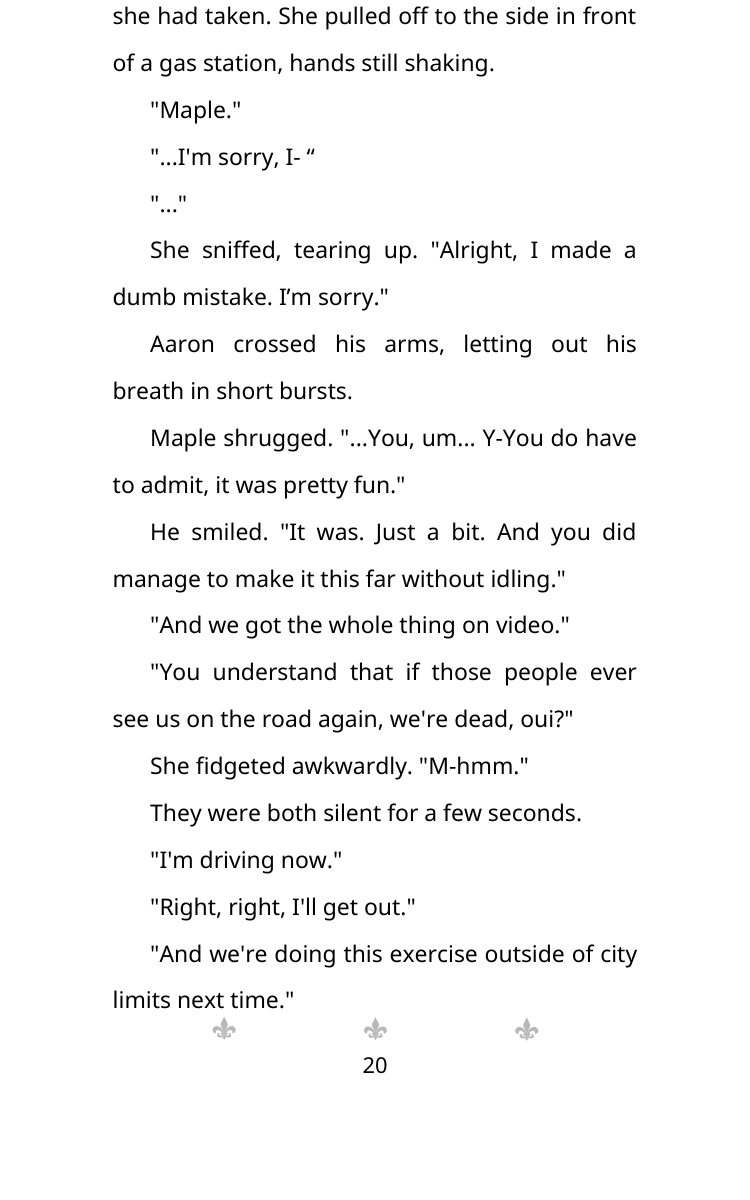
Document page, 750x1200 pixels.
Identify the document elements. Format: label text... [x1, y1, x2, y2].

text she had taken. She pulled off to the side in front of a gas station, hands still shaking. [112, 0, 637, 78]
text Aaron crossed his arms, letting out his breath in short bursts. [112, 328, 637, 406]
text She fidgeted awkwardly. "M-hmm." [112, 750, 637, 781]
text "And we're doing this exercise outside of city limits next time." [112, 937, 637, 1016]
text "Maple." [112, 94, 637, 125]
text He smiled. "It was. Just a bit. And you did manage to make it this far without idling." [112, 516, 637, 594]
text "Right, right, I'll get out." [112, 891, 637, 922]
text She sniffed, tearing up. "Alright, I made a dumb mistake. I’m sorry." [112, 234, 637, 312]
text "You understand that if those people ever see us on the road again, we're dead, oui?" [112, 656, 637, 734]
text "And we got the whole thing on video." [112, 609, 637, 641]
text Maple shrugged. "...You, um... Y-You do have to admit, it was pretty fun." [112, 422, 637, 500]
text "...I'm sorry, I- “ [112, 141, 637, 172]
text "I'm driving now." [112, 844, 637, 875]
text They were both silent for a few seconds. [112, 797, 637, 828]
text "..." [112, 187, 637, 219]
